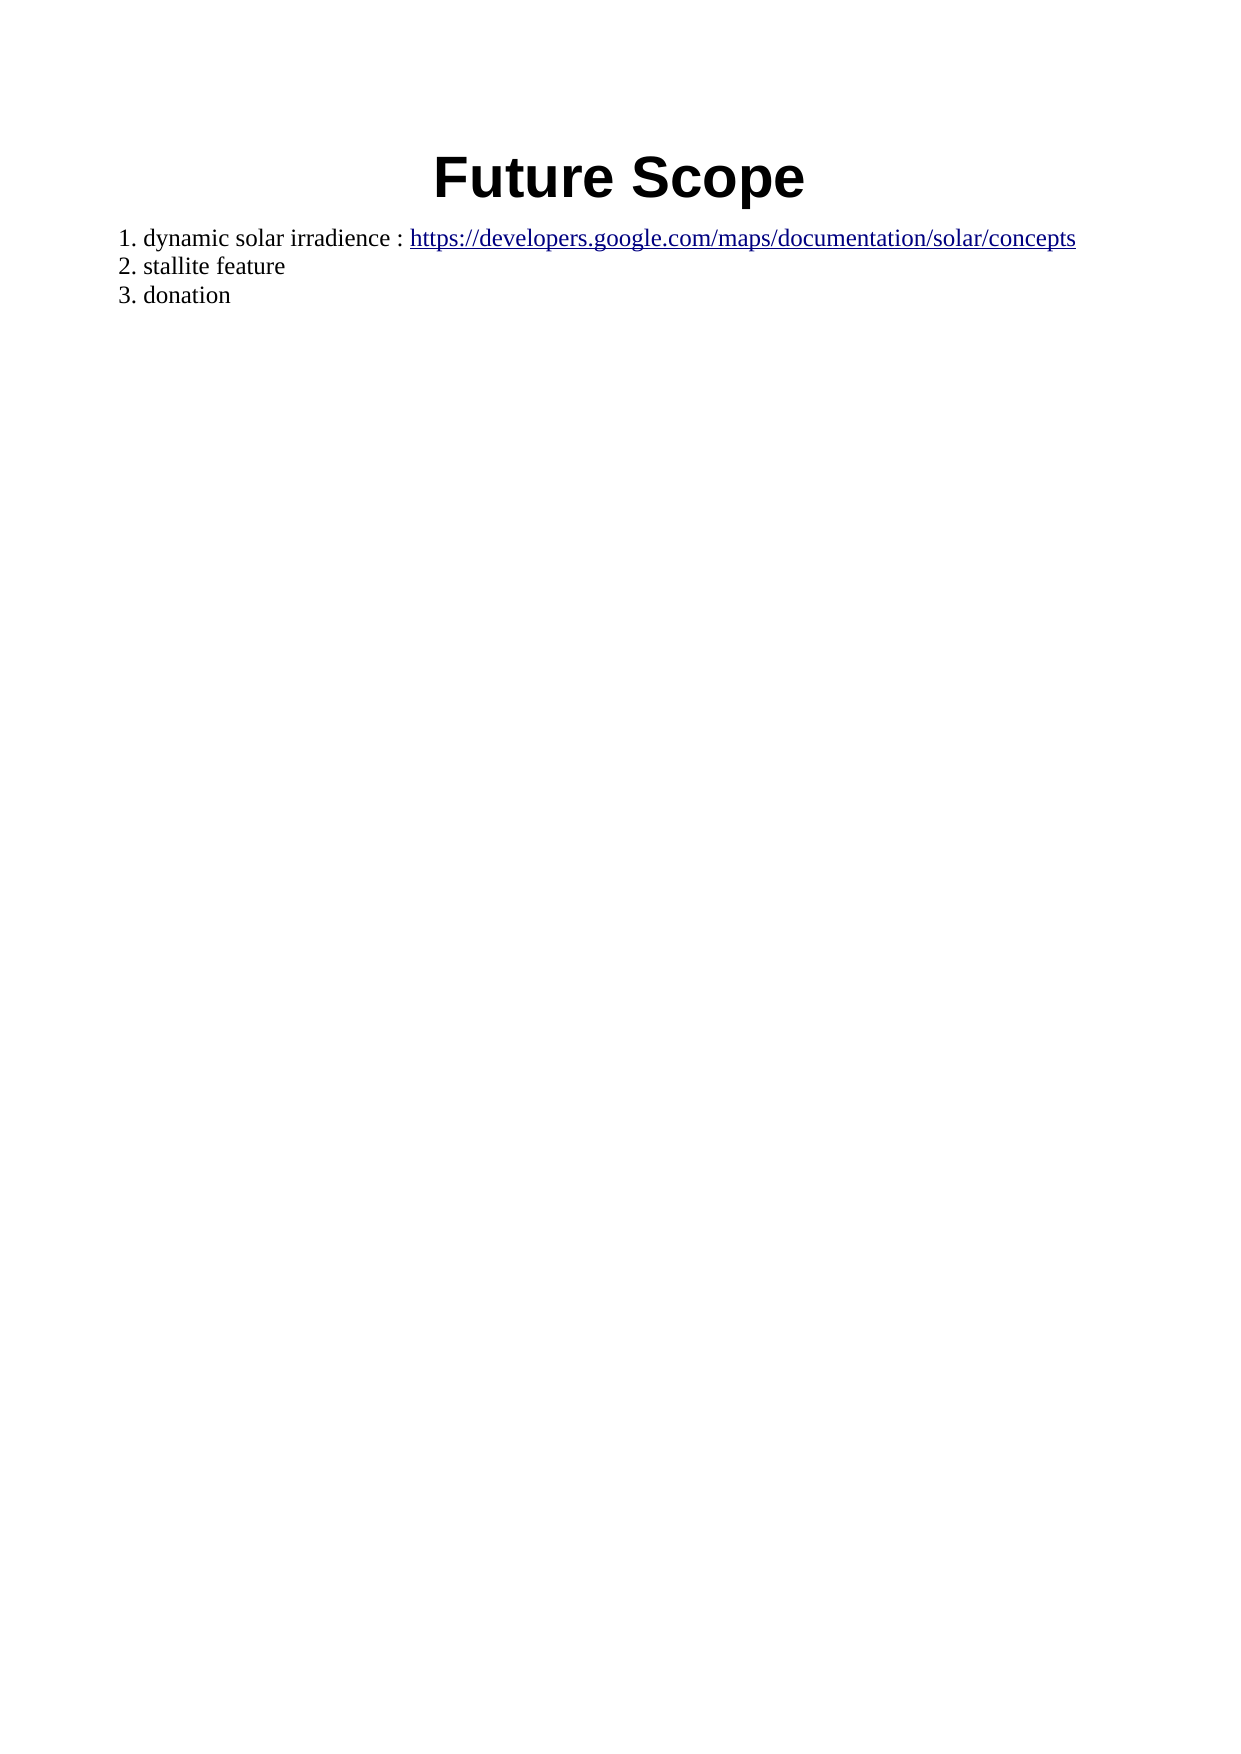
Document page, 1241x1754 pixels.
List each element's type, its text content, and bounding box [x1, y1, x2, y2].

title Future Scope [118, 143, 1122, 210]
text 2. stallite feature [118, 251, 1122, 280]
text 3. donation [118, 280, 1122, 309]
text 1. dynamic solar irradience : https://developers.google.com/maps/documentation/solar/concepts [118, 223, 1122, 251]
